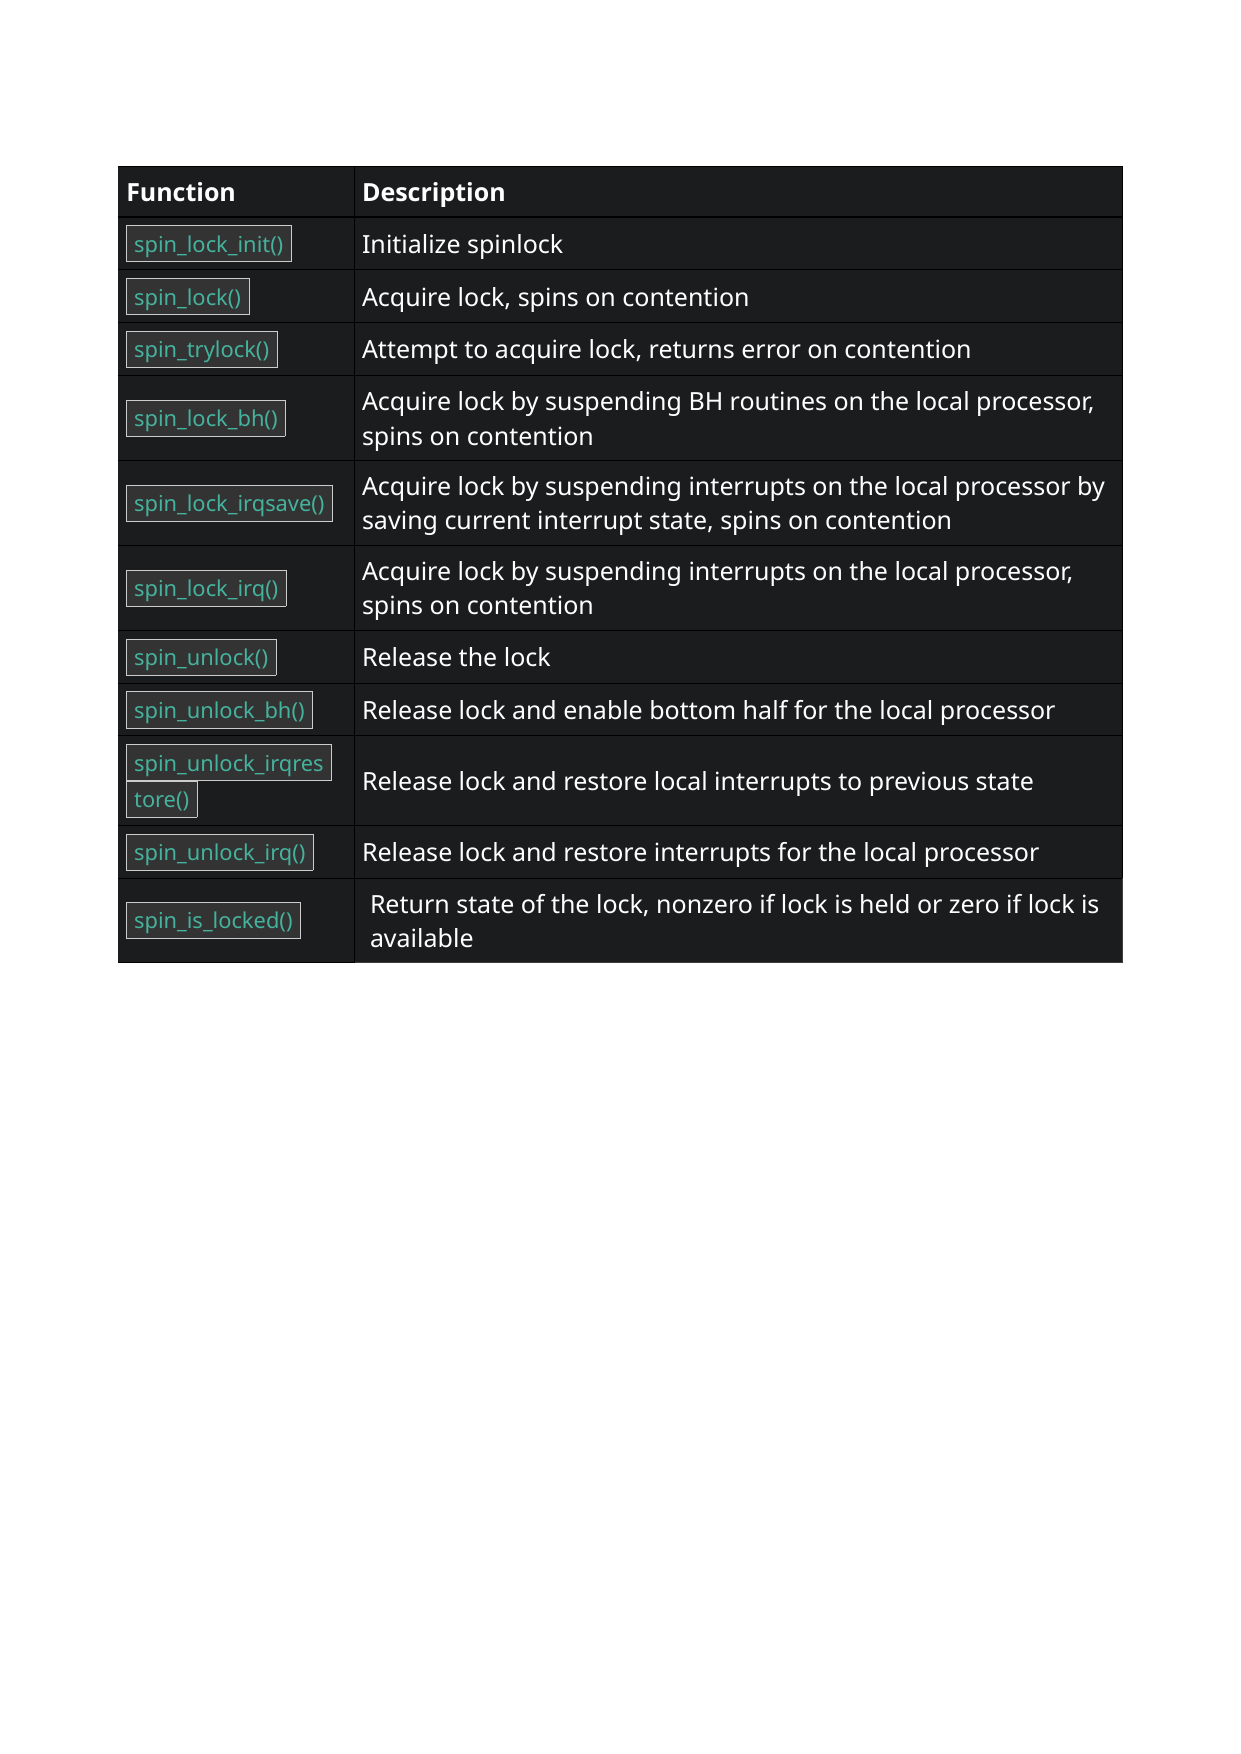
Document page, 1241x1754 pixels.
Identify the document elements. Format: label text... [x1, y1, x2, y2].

table_cell spin_unlock_bh() [118, 684, 354, 735]
table_cell Release lock and restore interrupts for the local processor [355, 826, 1122, 877]
table_cell Acquire lock by suspending BH routines on the local processor, spins on contention [355, 376, 1122, 460]
table_cell spin_unlock_irq() [118, 826, 354, 877]
table_cell Attempt to acquire lock, returns error on contention [355, 323, 1122, 375]
table_cell spin_lock_irq() [118, 546, 354, 629]
table_header Function [118, 167, 354, 216]
table_cell spin_is_locked() [118, 879, 354, 962]
table_cell Release the lock [355, 631, 1122, 682]
table_cell spin_trylock() [118, 323, 354, 375]
table_cell Acquire lock, spins on contention [355, 270, 1122, 322]
table_cell spin_unlock_irqrestore() [118, 736, 354, 824]
table_cell Release lock and enable bottom half for the local processor [355, 684, 1122, 735]
table_cell Release lock and restore local interrupts to previous state [355, 736, 1122, 824]
table_cell spin_lock_bh() [118, 376, 354, 460]
table_cell Acquire lock by suspending interrupts on the local processor by saving current interrupt state, spins on contention [355, 461, 1122, 545]
table_cell spin_lock_init() [118, 218, 354, 269]
table_cell Return state of the lock, nonzero if lock is held or zero if lock is available [355, 879, 1122, 962]
table_cell spin_unlock() [118, 631, 354, 682]
table_cell Acquire lock by suspending interrupts on the local processor, spins on contention [355, 546, 1122, 629]
table_cell spin_lock_irqsave() [118, 461, 354, 545]
table_cell Initialize spinlock [355, 218, 1122, 269]
table_cell spin_lock() [118, 270, 354, 322]
table_header Description [355, 167, 1122, 216]
